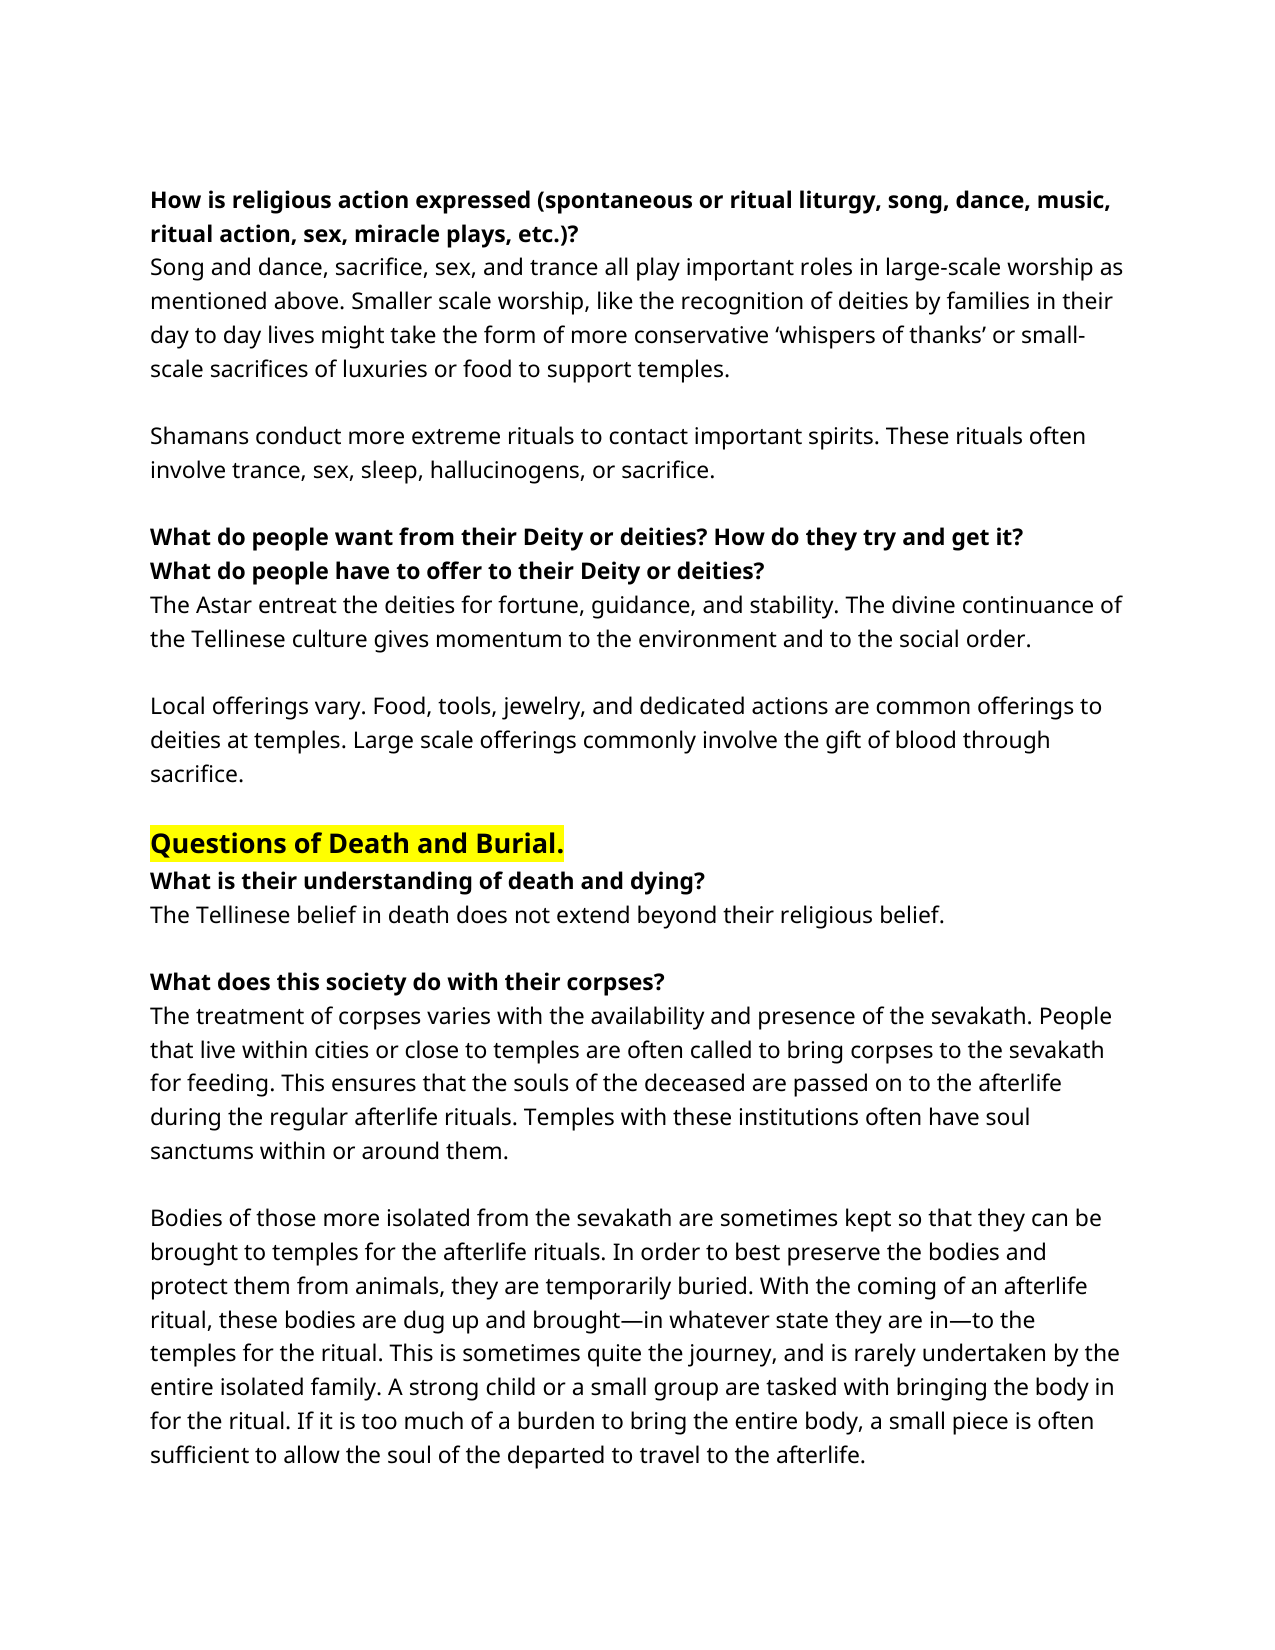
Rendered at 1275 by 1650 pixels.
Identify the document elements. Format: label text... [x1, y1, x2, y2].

text The Tellinese belief in death does not extend beyond their religious belief. [150, 898, 1125, 930]
text Bodies of those more isolated from the sevakath are sometimes kept so that they can be brought to temples for the afterlife rituals. In order to best preserve the bodies and protect them from animals, they are temporarily buried. With the coming of an afterlife ritual, these bodies are dug up and brought—in whatever state they are in—to the temples for the ritual. This is sometimes quite the journey, and is rarely undertaken by the entire isolated family. A strong child or a small group are tasked with bringing the body in for the ritual. If it is too much of a burden to bring the entire body, a small piece is often sufficient to allow the soul of the departed to travel to the afterlife. [150, 1202, 1125, 1470]
text Shamans conduct more extreme rituals to contact important spirits. These rituals often involve trance, sex, sleep, hallucinogens, or sacrifice. [150, 420, 1125, 485]
text The treatment of corpses varies with the availability and presence of the sevakath. People that live within cities or close to temples are often called to bring corpses to the sevakath for feeding. This ensures that the souls of the deceased are passed on to the afterlife during the regular afterlife rituals. Temples with these institutions often have soul sanctums within or around them. [150, 1000, 1125, 1166]
text What do people want from their Deity or deities? How do they try and get it? What do people have to offer to their Deity or deities? [150, 521, 1125, 586]
text What is their understanding of death and dying? [150, 865, 1125, 896]
text Questions of Death and Burial. [150, 825, 1125, 862]
text How is religious action expressed (spontaneous or ritual liturgy, song, dance, music, ritual action, sex, miracle plays, etc.)? [150, 150, 1125, 249]
text Local offerings vary. Food, tools, jewelry, and dedicated actions are common offerings to deities at temples. Large scale offerings commonly involve the gift of blood through sacrifice. [150, 690, 1125, 789]
text What does this society do with their corpses? [150, 932, 1125, 997]
text Song and dance, sacrifice, sex, and trance all play important roles in large-scale worship as mentioned above. Smaller scale worship, like the recognition of deities by families in their day to day lives might take the form of more conservative ‘whispers of thanks’ or small-scale sacrifices of luxuries or food to support temples. [150, 251, 1125, 384]
text The Astar entreat the deities for fortune, guidance, and stability. The divine continuance of the Tellinese culture gives momentum to the environment and to the social order. [150, 589, 1125, 654]
